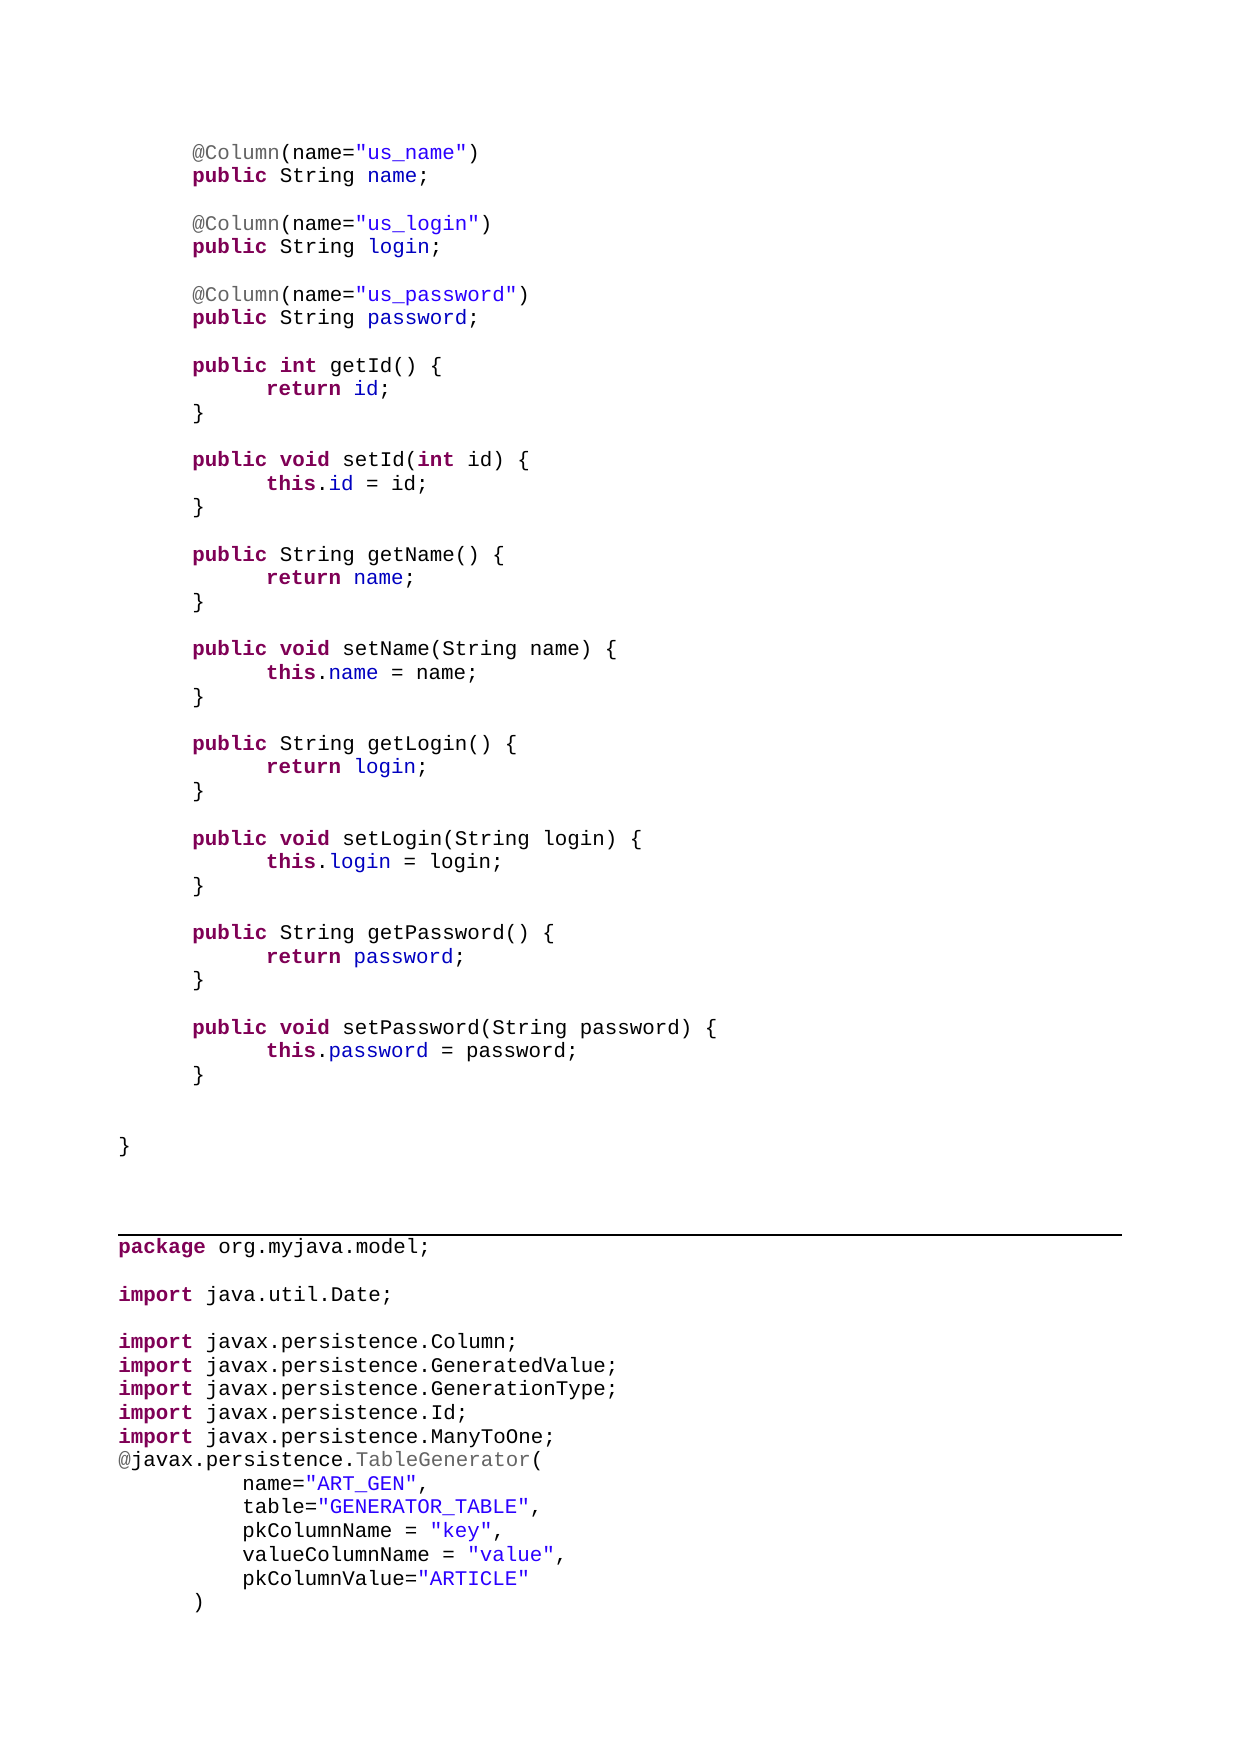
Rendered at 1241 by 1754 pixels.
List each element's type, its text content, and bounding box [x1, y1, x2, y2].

text } [118, 1135, 1122, 1158]
text public String getPassword() { [118, 922, 1122, 946]
text import javax.persistence.Id; [118, 1402, 1122, 1426]
text this.name = name; [118, 662, 1122, 686]
text valueColumnName = "value", [118, 1544, 1122, 1567]
text } [118, 591, 1122, 615]
text public String login; [118, 236, 1122, 260]
text } [118, 1064, 1122, 1088]
text name="ART_GEN", [118, 1473, 1122, 1497]
text this.id = id; [118, 473, 1122, 496]
text table="GENERATOR_TABLE", [118, 1497, 1122, 1520]
text @Column(name="us_password") [118, 284, 1122, 307]
text import javax.persistence.GeneratedValue; [118, 1355, 1122, 1378]
text pkColumnValue="ARTICLE" [118, 1567, 1122, 1591]
text import javax.persistence.GenerationType; [118, 1378, 1122, 1402]
text public void setPassword(String password) { [118, 1017, 1122, 1040]
text public String getName() { [118, 544, 1122, 567]
text public String getLogin() { [118, 733, 1122, 757]
text public String name; [118, 165, 1122, 189]
text public void setName(String name) { [118, 638, 1122, 662]
text } [118, 686, 1122, 709]
text } [118, 402, 1122, 426]
text public void setId(int id) { [118, 449, 1122, 473]
text } [118, 780, 1122, 804]
text public int getId() { [118, 354, 1122, 378]
text import javax.persistence.Column; [118, 1331, 1122, 1355]
text } [118, 969, 1122, 993]
text import java.util.Date; [118, 1284, 1122, 1307]
text } [118, 875, 1122, 898]
text package org.myjava.model; [118, 1236, 1122, 1260]
text return password; [118, 946, 1122, 969]
text pkColumnName = "key", [118, 1520, 1122, 1544]
text return id; [118, 378, 1122, 402]
text ) [118, 1591, 1122, 1615]
text @Column(name="us_name") [118, 142, 1122, 165]
text public String password; [118, 307, 1122, 331]
text } [118, 496, 1122, 520]
text public void setLogin(String login) { [118, 827, 1122, 851]
text return login; [118, 757, 1122, 780]
text import javax.persistence.ManyToOne; [118, 1426, 1122, 1449]
text @Column(name="us_login") [118, 213, 1122, 236]
text this.password = password; [118, 1040, 1122, 1064]
text return name; [118, 567, 1122, 591]
text @javax.persistence.TableGenerator( [118, 1449, 1122, 1473]
text this.login = login; [118, 851, 1122, 875]
